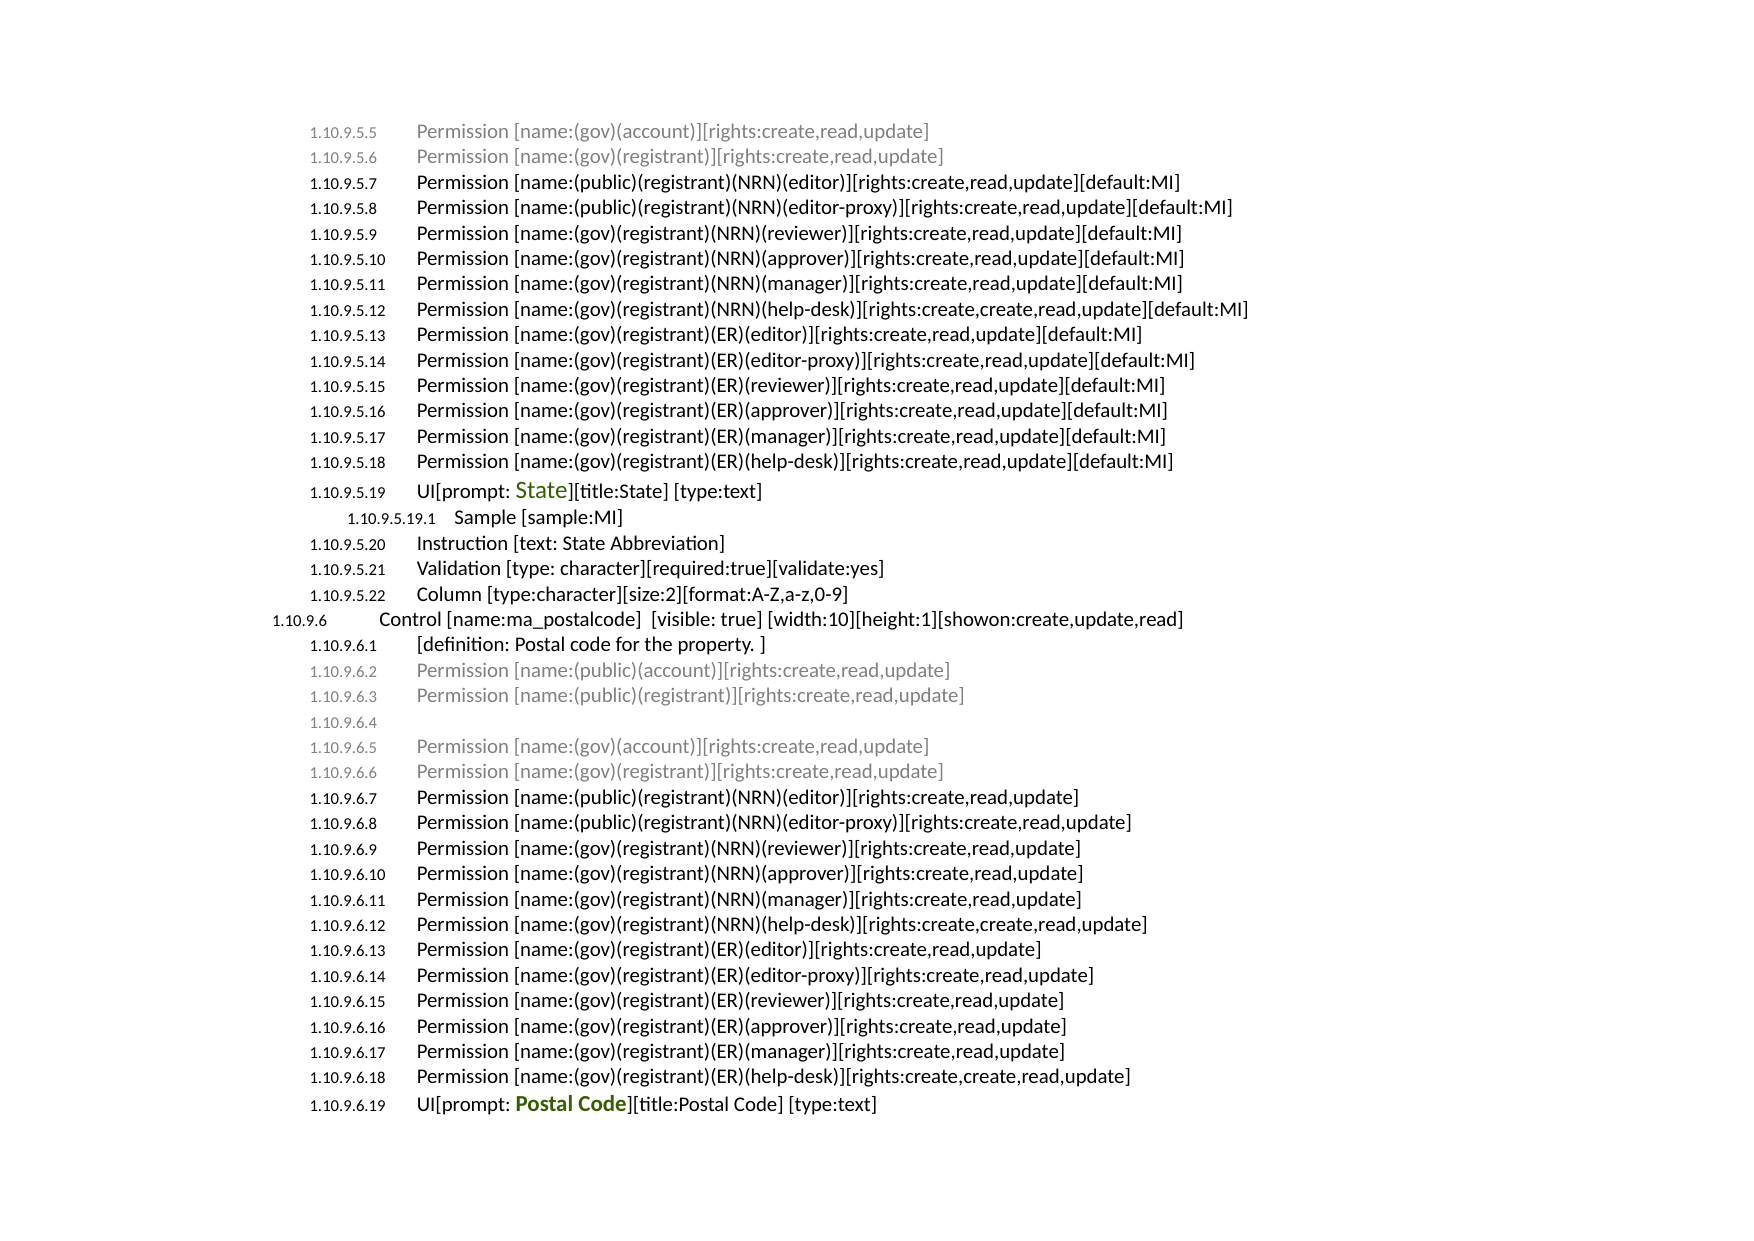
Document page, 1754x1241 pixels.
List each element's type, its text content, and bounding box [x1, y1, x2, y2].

list Permission [name:(gov)(registrant)(ER)(help-desk)][rights:create,read,update][default:MI] [306, 448, 1636, 474]
list Permission [name:(gov)(registrant)(ER)(approver)][rights:create,read,update][default:MI] [306, 398, 1636, 423]
list Permission [name:(gov)(registrant)(ER)(reviewer)][rights:create,read,update][default:MI] [306, 372, 1636, 398]
list Permission [name:(public)(registrant)(NRN)(editor)][rights:create,read,update] [306, 784, 1636, 809]
list Validation [type: character][required:true][validate:yes] [306, 555, 1636, 581]
list Permission [name:(gov)(registrant)(NRN)(help-desk)][rights:create,create,read,update] [306, 911, 1636, 937]
list Permission [name:(gov)(registrant)(ER)(editor)][rights:create,read,update][default:MI] [306, 321, 1636, 347]
list Permission [name:(public)(registrant)(NRN)(editor-proxy)][rights:create,read,update][default:MI] [306, 194, 1636, 220]
list Permission [name:(gov)(account)][rights:create,read,update] [306, 733, 1636, 759]
list Permission [name:(gov)(registrant)(ER)(editor-proxy)][rights:create,read,update][default:MI] [306, 347, 1636, 372]
list Permission [name:(gov)(registrant)(ER)(reviewer)][rights:create,read,update] [306, 987, 1636, 1013]
list Permission [name:(public)(account)][rights:create,read,update] [306, 657, 1636, 682]
list Sample [sample:MI] [343, 504, 1636, 530]
list Permission [name:(gov)(registrant)(NRN)(approver)][rights:create,read,update][default:MI] [306, 245, 1636, 271]
list Permission [name:(gov)(registrant)(NRN)(manager)][rights:create,read,update][default:MI] [306, 271, 1636, 296]
list Permission [name:(gov)(registrant)(ER)(editor-proxy)][rights:create,read,update] [306, 962, 1636, 987]
list Permission [name:(gov)(registrant)(NRN)(help-desk)][rights:create,create,read,update][default:MI] [306, 296, 1636, 321]
list Permission [name:(public)(registrant)(NRN)(editor)][rights:create,read,update][default:MI] [306, 169, 1636, 194]
list Permission [name:(gov)(registrant)(ER)(approver)][rights:create,read,update] [306, 1013, 1636, 1038]
list Permission [name:(gov)(registrant)(NRN)(manager)][rights:create,read,update] [306, 886, 1636, 911]
list [definition: Postal code for the property. ] [306, 632, 1636, 657]
list Permission [name:(public)(registrant)][rights:create,read,update] [306, 682, 1636, 708]
list Permission [name:(gov)(registrant)(ER)(editor)][rights:create,read,update] [306, 937, 1636, 962]
list Column [type:character][size:2][format:A-Z,a-z,0-9] [306, 581, 1636, 606]
list Instruction [text: State Abbreviation] [306, 530, 1636, 555]
list Permission [name:(gov)(registrant)(NRN)(reviewer)][rights:create,read,update][default:MI] [306, 220, 1636, 245]
list Permission [name:(gov)(registrant)(ER)(help-desk)][rights:create,create,read,update] [306, 1064, 1636, 1089]
list Permission [name:(gov)(registrant)][rights:create,read,update] [306, 143, 1636, 169]
list Permission [name:(gov)(registrant)(NRN)(reviewer)][rights:create,read,update] [306, 835, 1636, 860]
list UI[prompt: Postal Code][title:Postal Code] [type:text] [306, 1089, 1636, 1117]
list Permission [name:(gov)(registrant)(ER)(manager)][rights:create,read,update][default:MI] [306, 423, 1636, 448]
list Permission [name:(gov)(registrant)(ER)(manager)][rights:create,read,update] [306, 1038, 1636, 1064]
list Permission [name:(gov)(registrant)][rights:create,read,update] [306, 759, 1636, 784]
list Permission [name:(gov)(account)][rights:create,read,update] [306, 118, 1636, 143]
list UI[prompt: State][title:State] [type:text] [306, 474, 1636, 504]
list Control [name:ma_postalcode] [visible: true] [width:10][height:1][showon:create,update,read] [268, 606, 1636, 632]
list Permission [name:(public)(registrant)(NRN)(editor-proxy)][rights:create,read,update] [306, 809, 1636, 835]
list Permission [name:(gov)(registrant)(NRN)(approver)][rights:create,read,update] [306, 860, 1636, 886]
